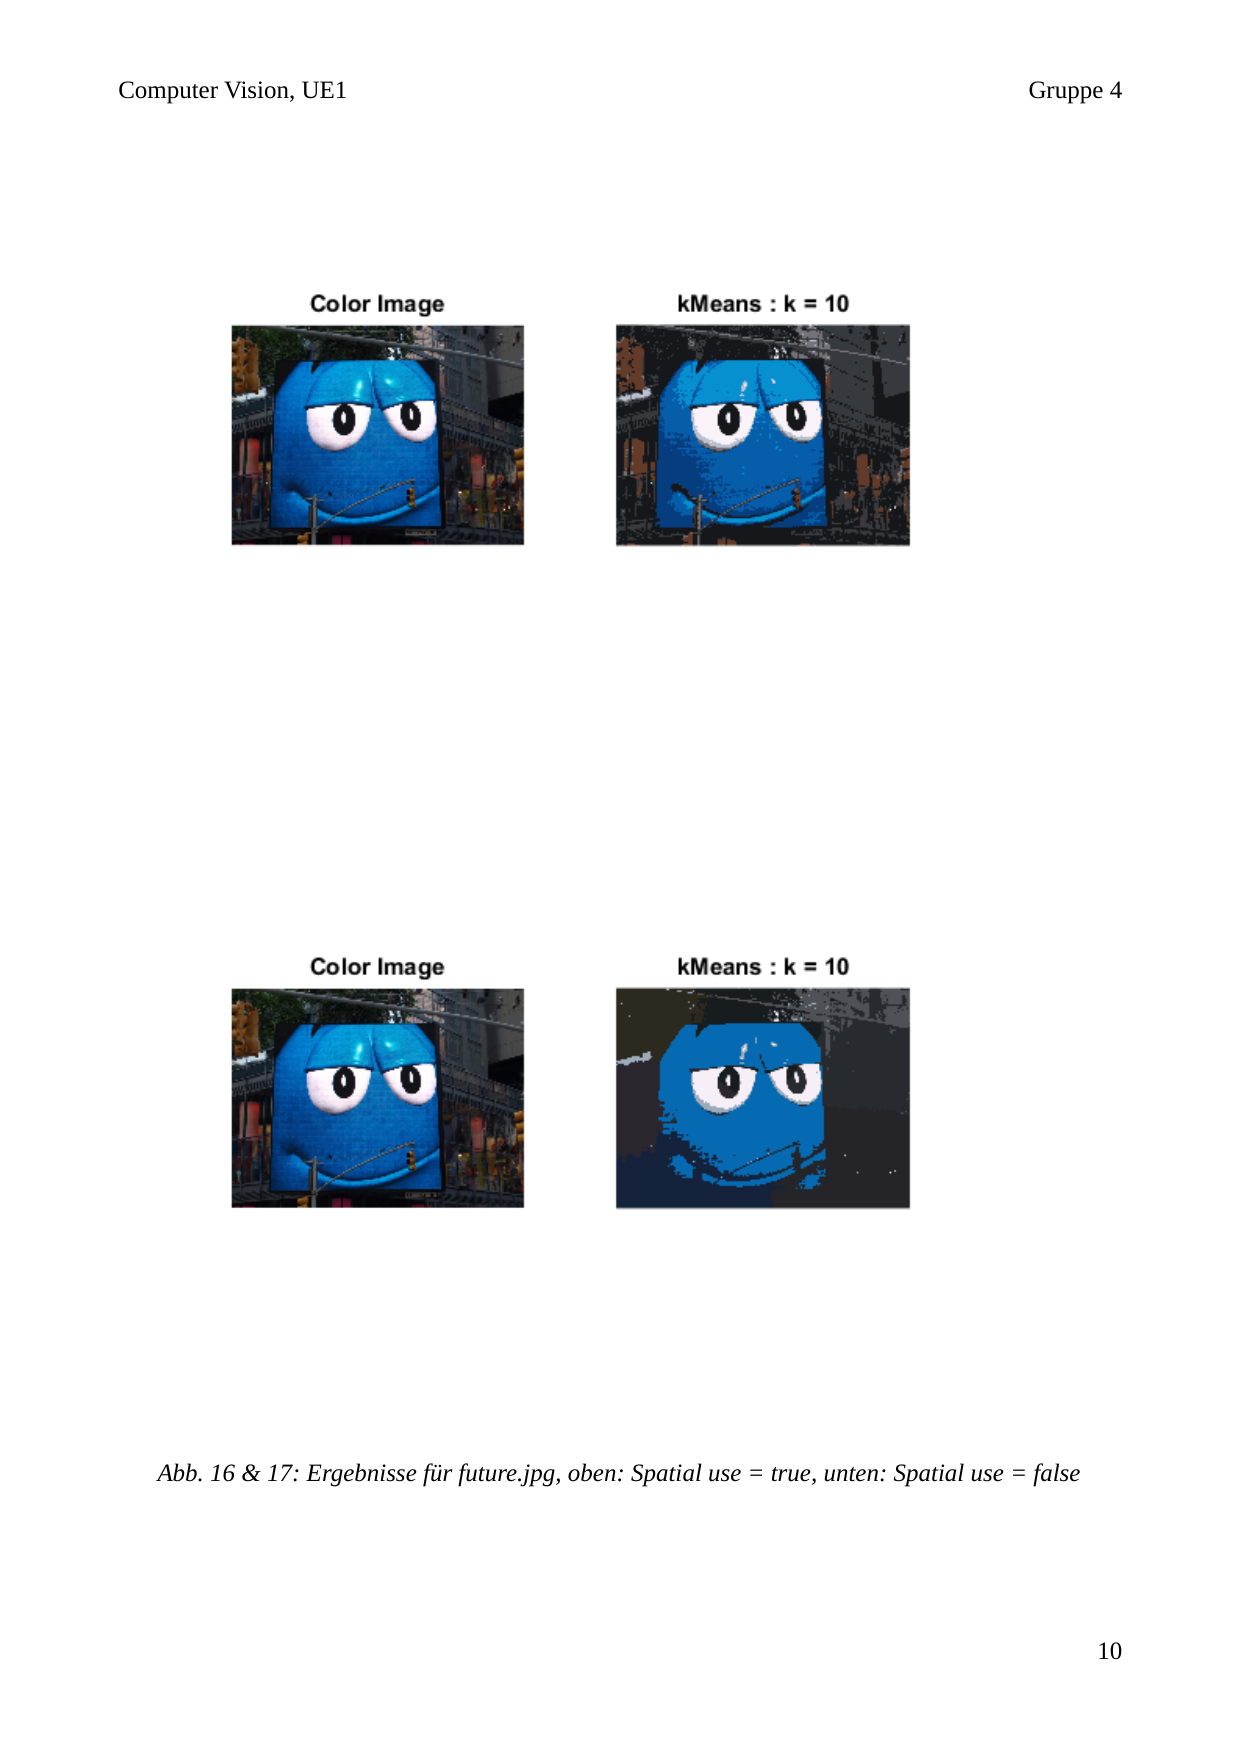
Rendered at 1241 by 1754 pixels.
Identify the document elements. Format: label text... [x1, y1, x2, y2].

text Abb. 16 & 17: Ergebnisse für future.jpg, oben: Spatial use = true, unten: Spatial use = false [118, 1458, 1122, 1487]
